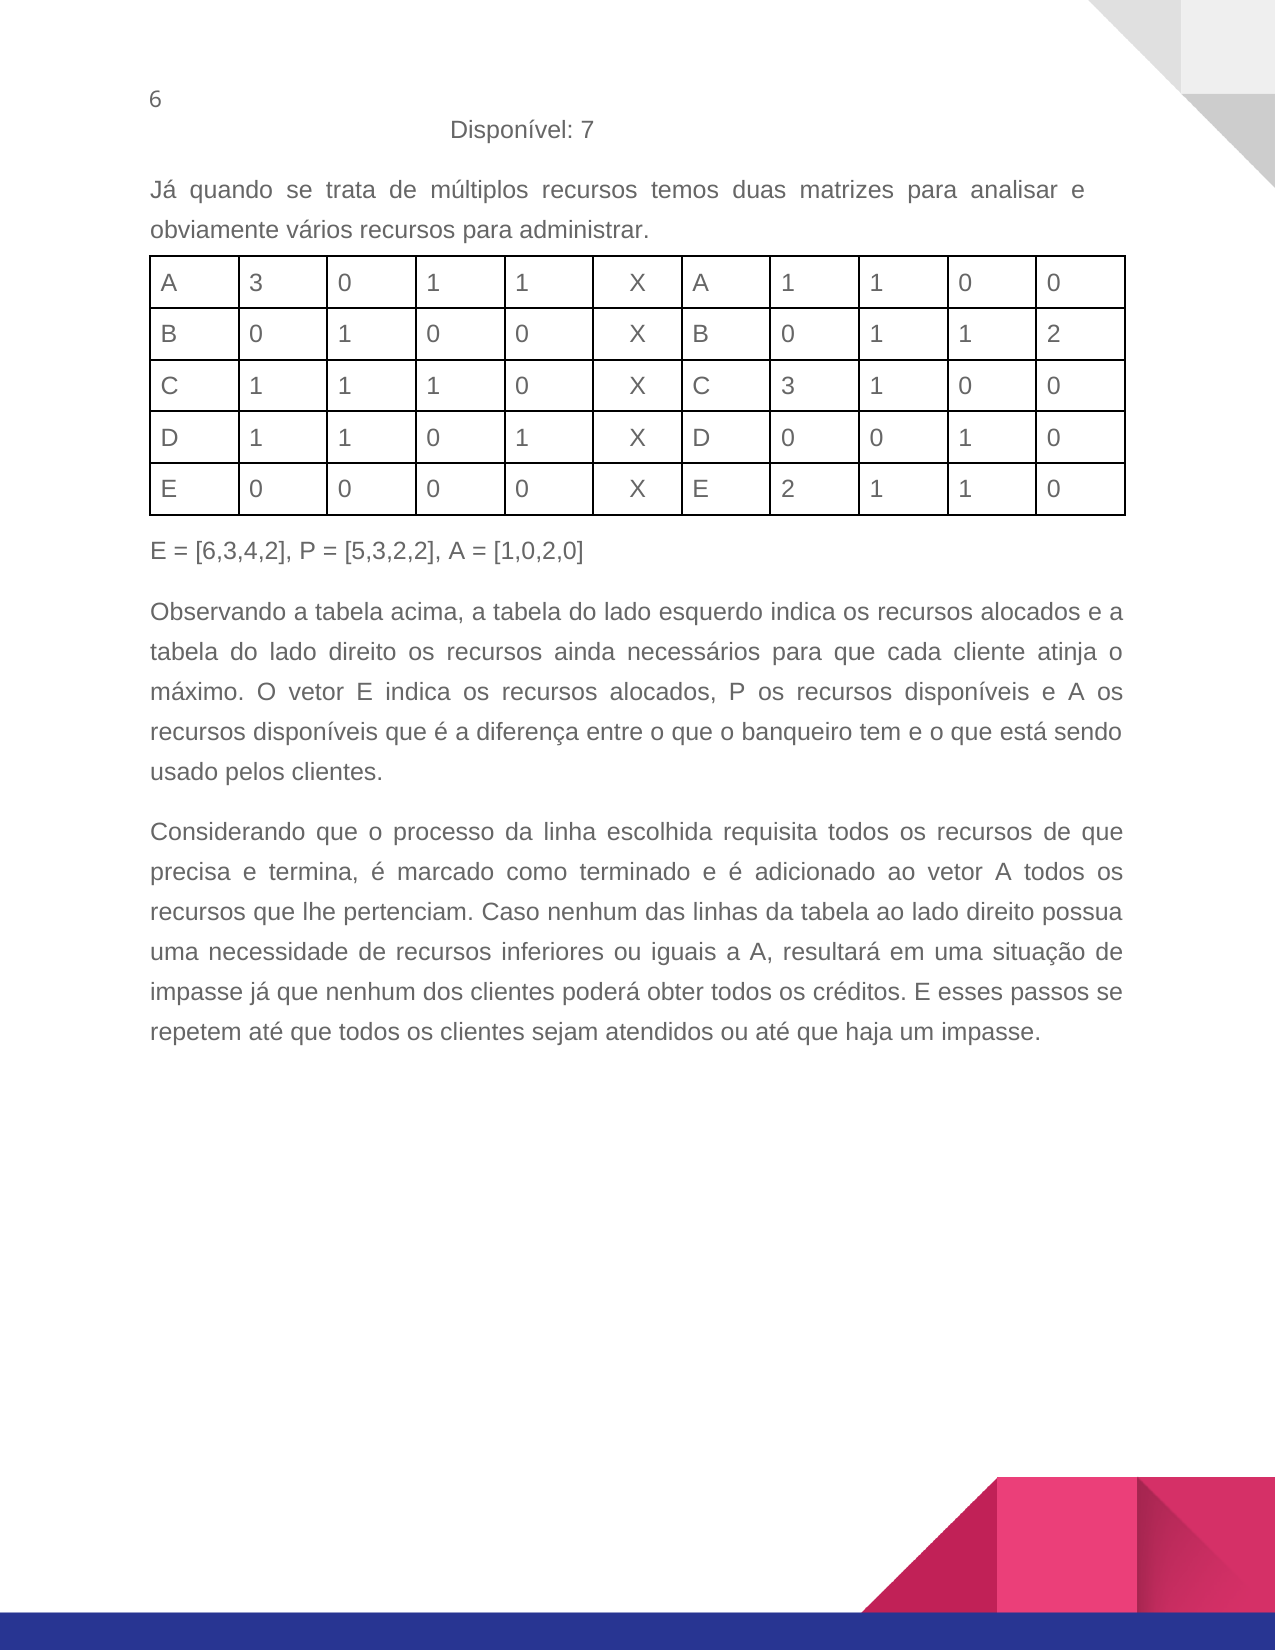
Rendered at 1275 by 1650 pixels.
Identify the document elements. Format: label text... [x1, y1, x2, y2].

table_cell 0 [1037, 464, 1124, 513]
table_cell 1 [506, 412, 592, 462]
table_cell 1 [328, 309, 415, 358]
text Observando a tabela acima, a tabela do lado esquerdo indica os recursos alocados e a tabela do lado direito os recursos ainda necessários para que cada cliente atinja o máximo. O vetor E indica os recursos alocados, P os recursos disponíveis e A os recursos disponíveis que é a diferença entre o que o banqueiro tem e o que está sendo usado pelos clientes. [150, 597, 1125, 785]
table_cell 0 [328, 464, 415, 513]
table_cell 1 [860, 361, 947, 410]
table_cell 1 [949, 412, 1035, 462]
table_cell X [594, 412, 681, 462]
table_cell X [594, 309, 681, 358]
table_cell 2 [771, 464, 858, 513]
table_cell 0 [240, 309, 326, 358]
table_cell 0 [771, 309, 858, 358]
table_cell 2 [1037, 309, 1124, 358]
table_cell 0 [240, 464, 326, 513]
table_cell 0 [1037, 412, 1124, 462]
table_cell 0 [1037, 361, 1124, 410]
table_header 0 [949, 257, 1035, 307]
table_header X [594, 257, 681, 307]
table_cell 1 [949, 309, 1035, 358]
table_cell D [151, 412, 238, 462]
table_cell 1 [240, 361, 326, 410]
table_header 0 [328, 257, 415, 307]
table_cell 1 [860, 464, 947, 513]
table_cell 0 [949, 361, 1035, 410]
table_header 3 [240, 257, 326, 307]
table_header 0 [1037, 257, 1124, 307]
text Considerando que o processo da linha escolhida requisita todos os recursos de que precisa e termina, é marcado como terminado e é adicionado ao vetor A todos os recursos que lhe pertenciam. Caso nenhum das linhas da tabela ao lado direito possua uma necessidade de recursos inferiores ou iguais a A, resultará em uma situação de impasse já que nenhum dos clientes poderá obter todos os créditos. E esses passos se repetem até que todos os clientes sejam atendidos ou até que haja um impasse. [150, 817, 1125, 1046]
table_cell 0 [860, 412, 947, 462]
table_header 1 [860, 257, 947, 307]
table_cell D [683, 412, 769, 462]
table_cell 0 [417, 309, 504, 358]
table_header A [151, 257, 238, 307]
table_cell C [683, 361, 769, 410]
table_cell B [151, 309, 238, 358]
table_cell B [683, 309, 769, 358]
text Já quando se trata de múltiplos recursos temos duas matrizes para analisar e obviamente vários recursos para administrar. [150, 175, 1125, 244]
table_cell 1 [328, 361, 415, 410]
table_header A [683, 257, 769, 307]
table_cell 1 [417, 361, 504, 410]
table_cell 0 [417, 464, 504, 513]
table_header 1 [417, 257, 504, 307]
table_cell X [594, 361, 681, 410]
text E = [6,3,4,2], P = [5,3,2,2], A = [1,0,2,0] [150, 536, 1125, 565]
table_cell E [151, 464, 238, 513]
table_header 1 [506, 257, 592, 307]
table_cell 0 [506, 361, 592, 410]
table_cell 0 [506, 309, 592, 358]
picture [1087, 0, 1275, 188]
table_cell 1 [860, 309, 947, 358]
table_cell 1 [949, 464, 1035, 513]
table_cell C [151, 361, 238, 410]
table_header 1 [771, 257, 858, 307]
table_cell 0 [506, 464, 592, 513]
table_cell E [683, 464, 769, 513]
table_cell 1 [328, 412, 415, 462]
table_cell 1 [240, 412, 326, 462]
table_cell X [594, 464, 681, 513]
picture [0, 1476, 1275, 1650]
table_cell 0 [771, 412, 858, 462]
table_cell 3 [771, 361, 858, 410]
text Disponível: 7 [450, 114, 1125, 143]
table_cell 0 [417, 412, 504, 462]
